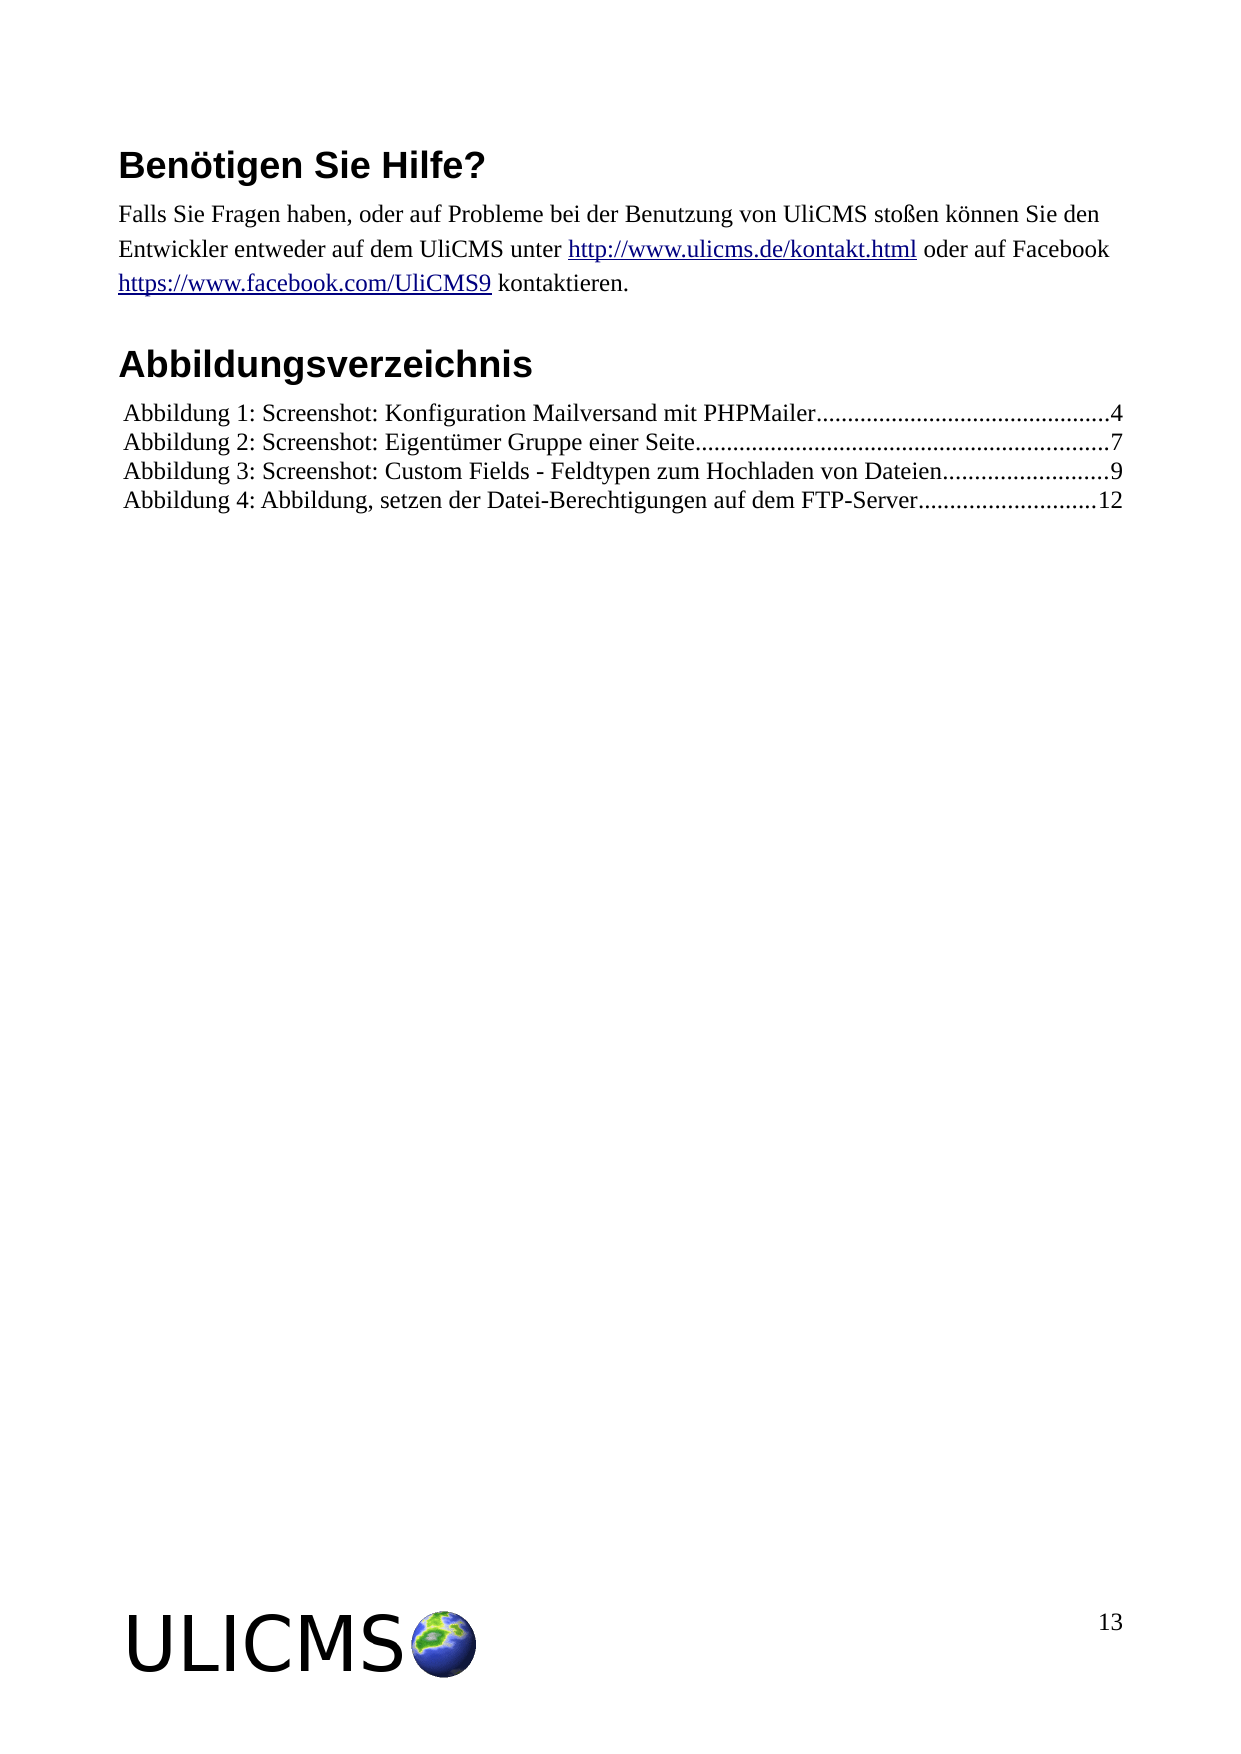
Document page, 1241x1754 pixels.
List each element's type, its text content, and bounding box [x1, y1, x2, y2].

text Falls Sie Fragen haben, oder auf Probleme bei der Benutzung von UliCMS stoßen können Sie den Entwickler entweder auf dem UliCMS unter http://www.ulicms.de/kontakt.html oder auf Facebook https://www.facebook.com/UliCMS9 kontaktieren. [118, 199, 1123, 297]
subtitle Benötigen Sie Hilfe? [118, 143, 1123, 187]
text Abbildung 2: Screenshot: Eigentümer Gruppe einer Seite 7 [118, 427, 1123, 456]
text Abbildung 1: Screenshot: Konfiguration Mailversand mit PHPMailer 4 [118, 398, 1123, 427]
text Abbildung 4: Abbildung, setzen der Datei-Berechtigungen auf dem FTP-Server 12 [118, 485, 1123, 513]
picture [118, 1607, 479, 1681]
text Abbildung 3: Screenshot: Custom Fields - Feldtypen zum Hochladen von Dateien 9 [118, 456, 1123, 485]
subtitle Abbildungsverzeichnis [118, 342, 1123, 386]
